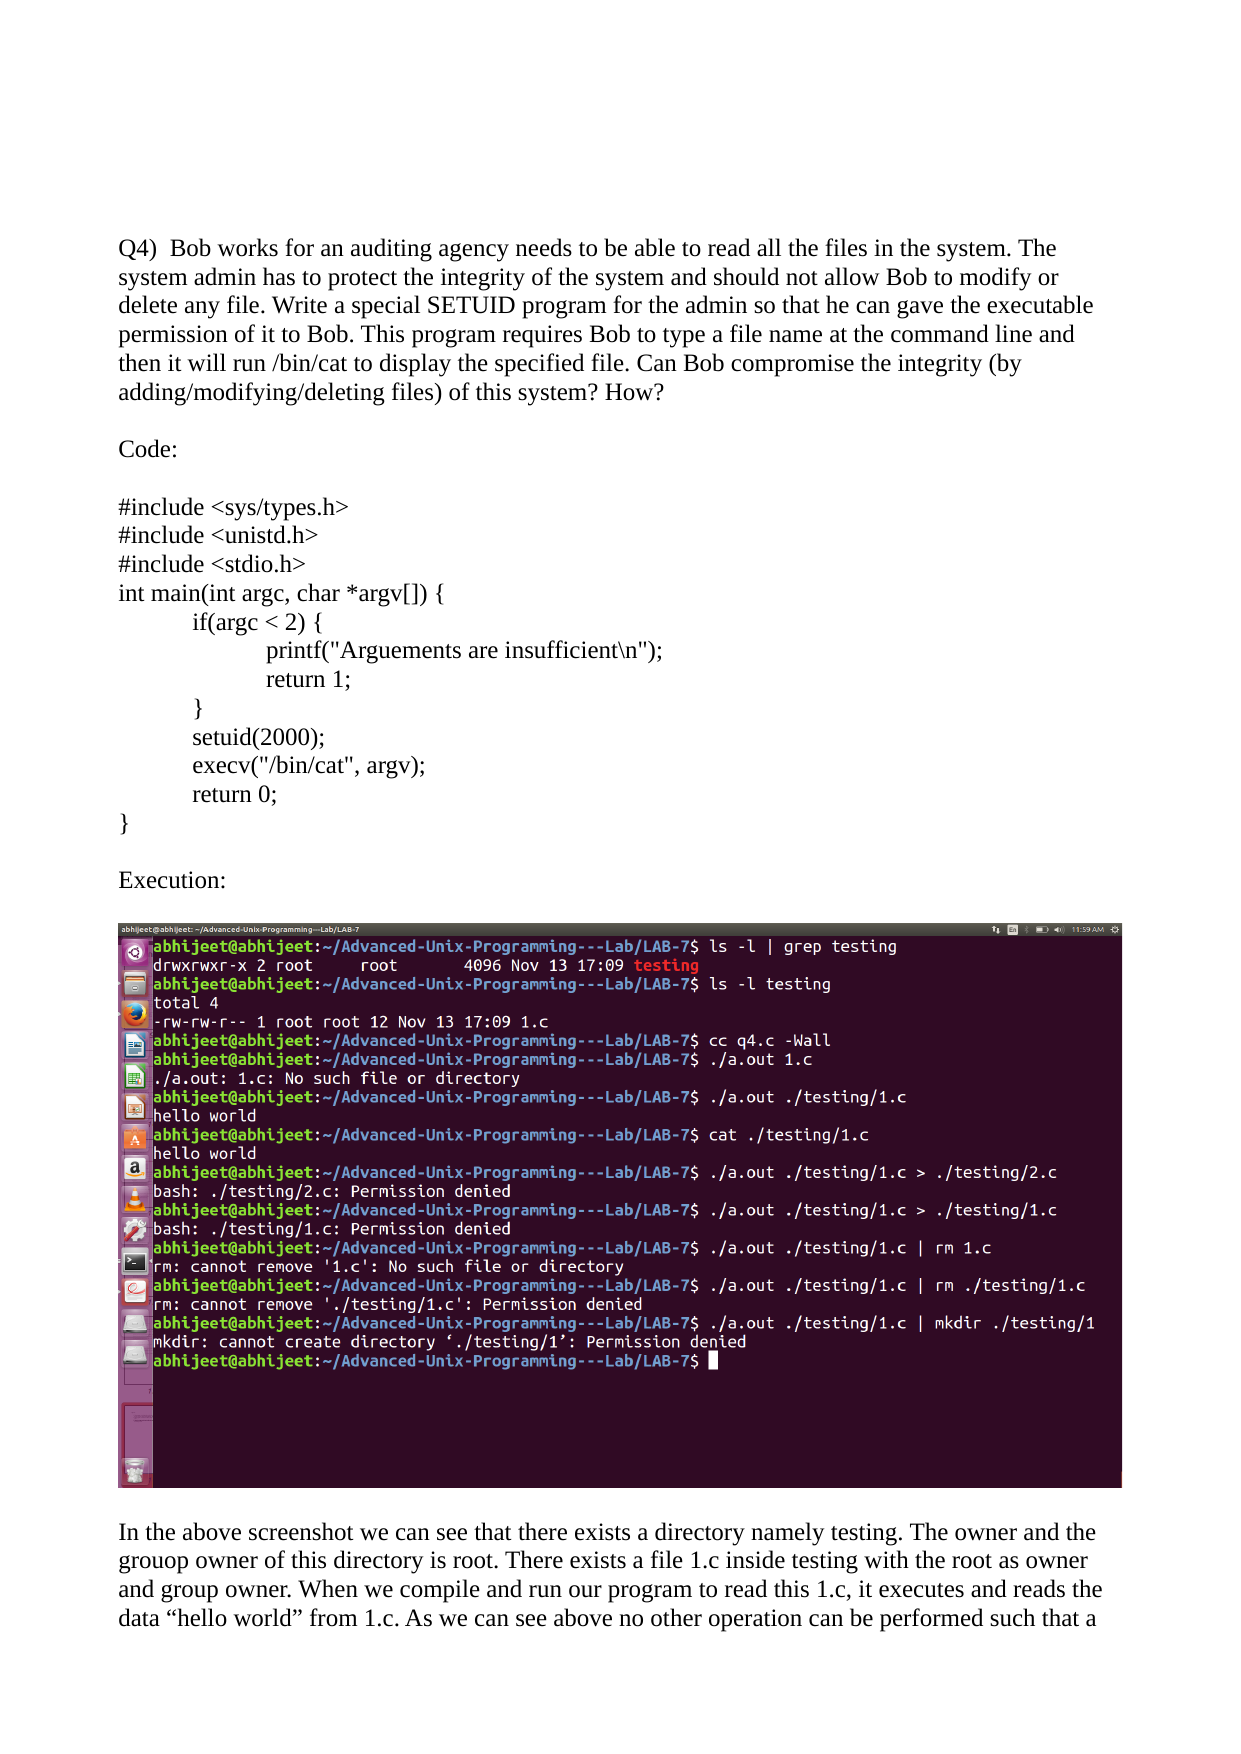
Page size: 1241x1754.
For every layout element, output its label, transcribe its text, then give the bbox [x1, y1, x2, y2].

text In the above screenshot we can see that there exists a directory namely testing. The owner and the grouop owner of this directory is root. There exists a file 1.c inside testing with the root as owner and group owner. When we compile and run our program to read this 1.c, it executes and reads the data “hello world” from 1.c. As we can see above no other operation can be performed such that a [118, 1517, 1122, 1632]
text return 0; [118, 779, 1122, 808]
text Q4) Bob works for an auditing agency needs to be able to read all the files in the system. The system admin has to protect the integrity of the system and should not allow Bob to modify or delete any file. Write a special SETUID program for the admin so that he can gave the executable permission of it to Bob. This program requires Bob to type a file name at the command line and then it will run /bin/cat to display the specified file. Can Bob compromise the integrity (by adding/modifying/deleting files) of this system? How? [118, 233, 1122, 406]
text #include <stdio.h> [118, 549, 1122, 578]
text execv("/bin/cat", argv); [118, 751, 1122, 779]
text #include <unistd.h> [118, 521, 1122, 549]
text } [118, 693, 1122, 722]
text printf("Arguements are insufficient\n"); [118, 636, 1122, 664]
text Code: [118, 434, 1122, 463]
picture [118, 923, 1123, 1488]
text Execution: [118, 866, 1122, 894]
text return 1; [118, 664, 1122, 693]
text if(argc < 2) { [118, 607, 1122, 636]
text setuid(2000); [118, 722, 1122, 751]
text int main(int argc, char *argv[]) { [118, 578, 1122, 607]
text #include <sys/types.h> [118, 492, 1122, 521]
text } [118, 808, 1122, 837]
